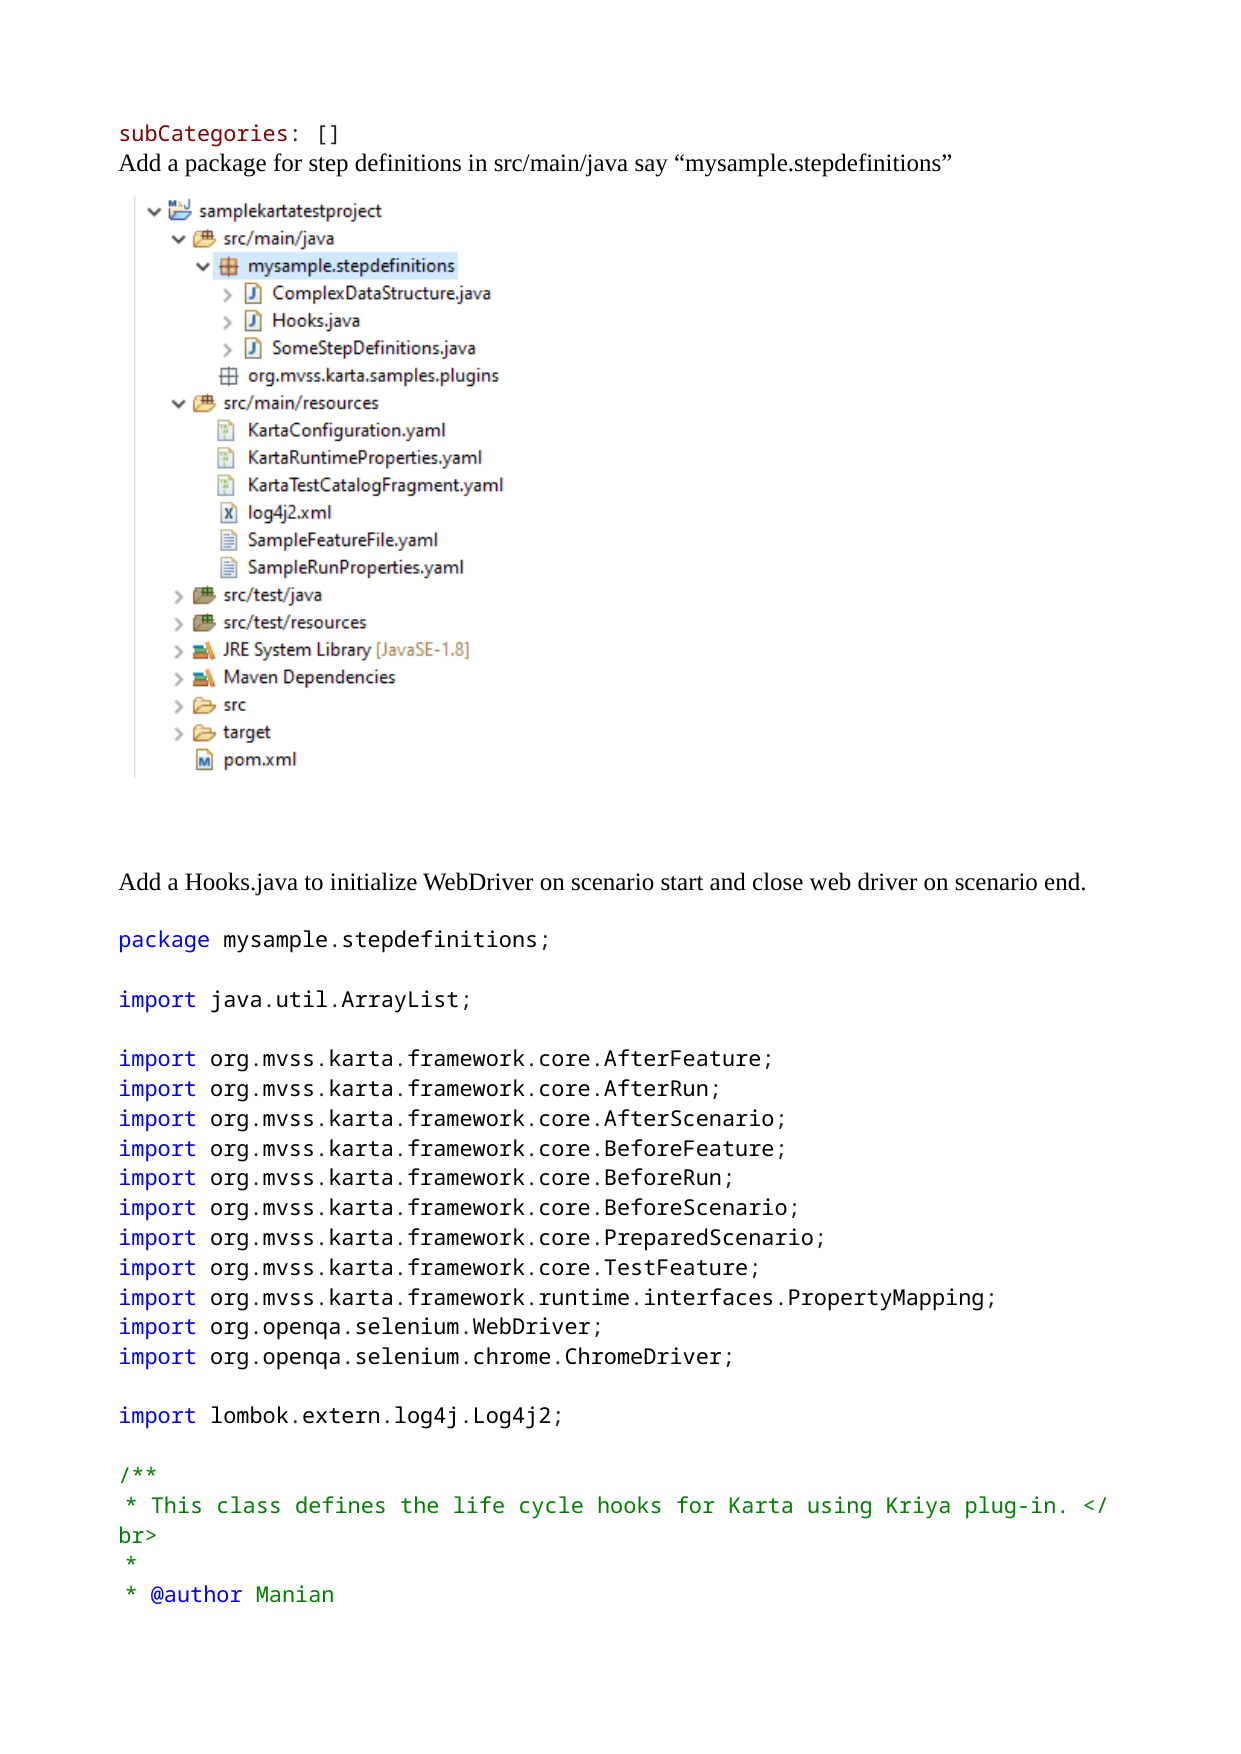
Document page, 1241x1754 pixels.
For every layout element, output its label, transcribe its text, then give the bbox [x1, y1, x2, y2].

text import org.mvss.karta.framework.core.BeforeRun; [118, 1162, 1122, 1192]
text import lombok.extern.log4j.Log4j2; [118, 1401, 1122, 1430]
text import org.mvss.karta.framework.runtime.interfaces.PropertyMapping; [118, 1281, 1122, 1311]
text /** [118, 1460, 1122, 1490]
text import org.mvss.karta.framework.core.AfterScenario; [118, 1103, 1122, 1132]
text import java.util.ArrayList; [118, 984, 1122, 1013]
text import org.mvss.karta.framework.core.AfterFeature; [118, 1043, 1122, 1073]
text import org.mvss.karta.framework.core.PreparedScenario; [118, 1222, 1122, 1252]
text import org.mvss.karta.framework.core.BeforeFeature; [118, 1132, 1122, 1162]
text * This class defines the life cycle hooks for Karta using Kriya plug-in. </br> [118, 1490, 1122, 1549]
text import org.mvss.karta.framework.core.BeforeScenario; [118, 1192, 1122, 1222]
text import org.openqa.selenium.chrome.ChromeDriver; [118, 1341, 1122, 1371]
text package mysample.stepdefinitions; [118, 924, 1122, 954]
text import org.mvss.karta.framework.core.TestFeature; [118, 1252, 1122, 1281]
text Add a Hooks.java to initialize WebDriver on scenario start and close web driver on scenario end. [118, 867, 1122, 895]
picture [134, 196, 563, 778]
text import org.openqa.selenium.WebDriver; [118, 1311, 1122, 1341]
text * @author Manian [118, 1579, 1122, 1609]
text Add a package for step definitions in src/main/java say “mysample.stepdefinitions” [118, 148, 1122, 177]
text subCategories: [] [118, 118, 1122, 148]
text * [118, 1549, 1122, 1579]
text import org.mvss.karta.framework.core.AfterRun; [118, 1073, 1122, 1103]
